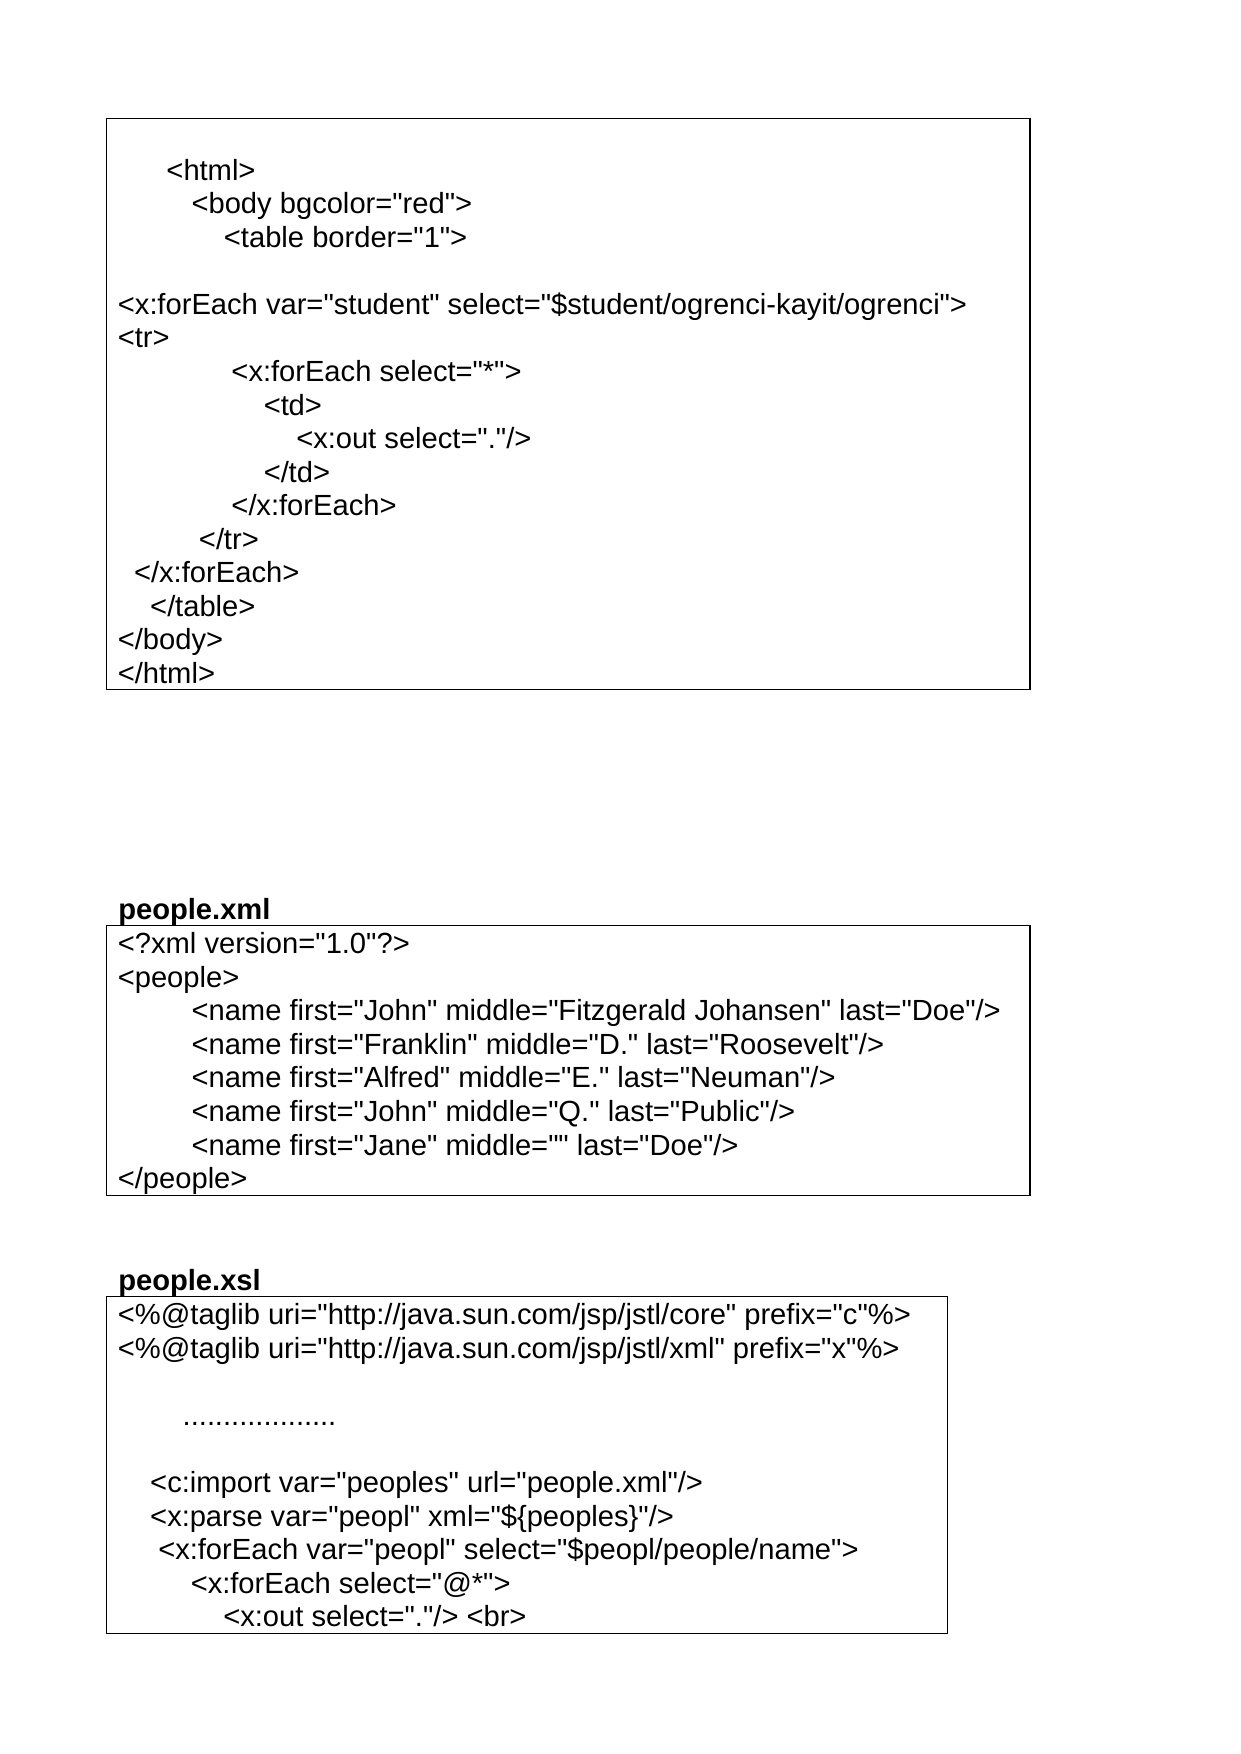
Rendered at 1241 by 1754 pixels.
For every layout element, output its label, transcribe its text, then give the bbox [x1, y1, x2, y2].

text people.xsl [118, 1263, 1122, 1296]
table_header <%@taglib uri="http://java.sun.com/jsp/jstl/core" prefix="c"%> <%@taglib uri="http://java.sun.com/jsp/jstl/xml" prefix="x"%> ................... <c:import var="peoples" url="people.xml"/> <x:parse var="peopl" xml="${peoples}"/> <x:forEach var="peopl" select="$peopl/people/name"> <x:forEach select="@*"> <x:out select="."/> <br> [107, 1297, 947, 1633]
table_header <?xml version="1.0"?> <people> <name first="John" middle="Fitzgerald Johansen" last="Doe"/> <name first="Franklin" middle="D." last="Roosevelt"/> <name first="Alfred" middle="E." last="Neuman"/> <name first="John" middle="Q." last="Public"/> <name first="Jane" middle="" last="Doe"/> </people> [107, 926, 1029, 1194]
table_header <html> <body bgcolor="red"> <table border="1"> <x:forEach var="student" select="$student/ogrenci-kayit/ogrenci"> <tr> <x:forEach select="*"> <td> <x:out select="."/> </td> </x:forEach> </tr> </x:forEach> </table> </body> </html> [107, 119, 1029, 689]
text people.xml [118, 892, 1122, 925]
